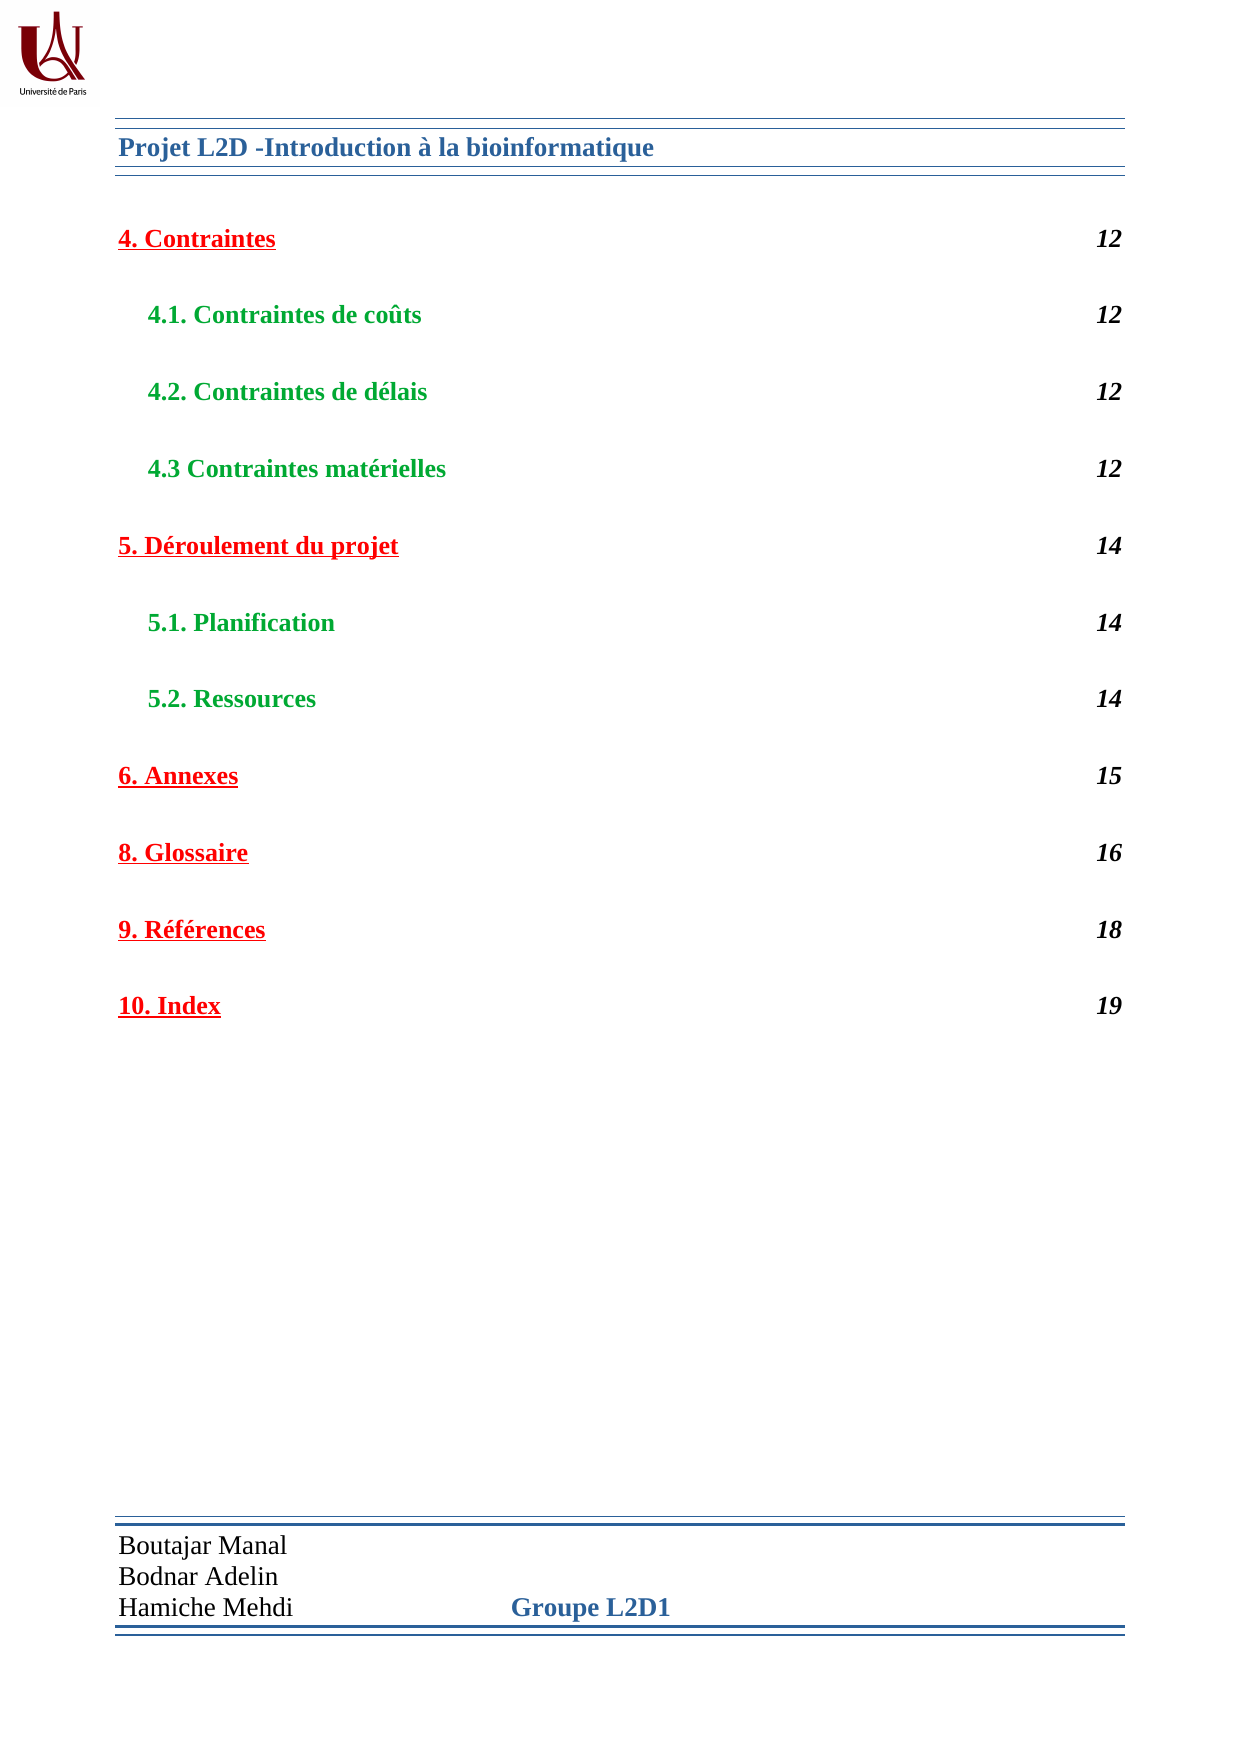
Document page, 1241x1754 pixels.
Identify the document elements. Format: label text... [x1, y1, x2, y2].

picture [0, 0, 101, 107]
text 5.2. Ressources 14 [148, 683, 1122, 713]
text 4.1. Contraintes de coûts 12 [148, 299, 1122, 329]
text 5.1. Planification 14 [148, 607, 1122, 637]
text 10. Index 19 [118, 990, 1122, 1020]
text 6. Annexes 15 [118, 760, 1122, 790]
text 9. Références 18 [118, 914, 1122, 944]
text 8. Glossaire 16 [118, 837, 1122, 867]
text 4. Contraintes 12 [118, 223, 1122, 253]
text 4.2. Contraintes de délais 12 [148, 376, 1122, 406]
text 5. Déroulement du projet 14 [118, 530, 1122, 560]
text 4.3 Contraintes matérielles 12 [148, 453, 1122, 483]
